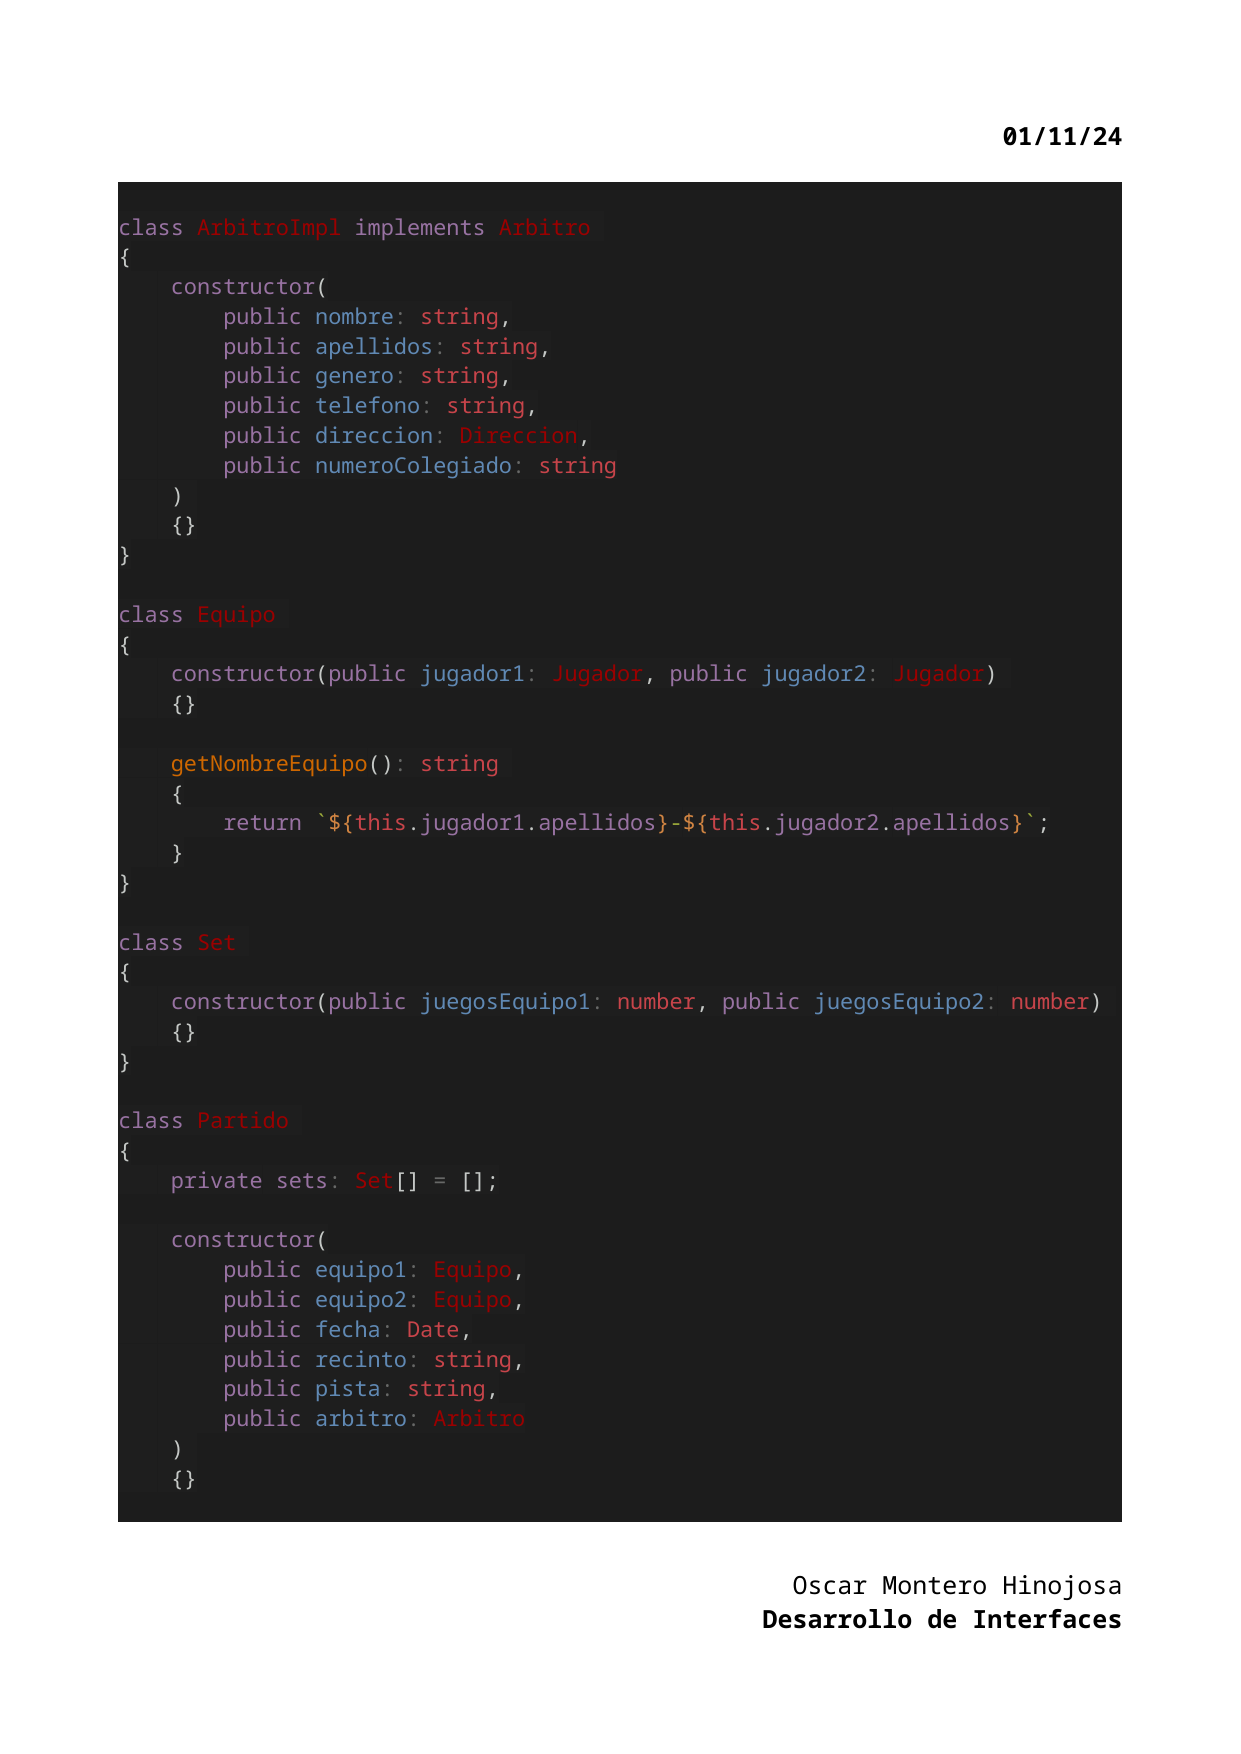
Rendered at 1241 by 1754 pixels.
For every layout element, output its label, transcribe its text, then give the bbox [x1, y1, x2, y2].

text getNombreEquipo(): string [118, 748, 1122, 777]
text public fecha: Date, [118, 1314, 1122, 1343]
text } [118, 867, 1122, 897]
text class ArbitroImpl implements Arbitro [118, 211, 1122, 241]
text {} [118, 688, 1122, 718]
text public genero: string, [118, 360, 1122, 390]
text public arbitro: Arbitro [118, 1403, 1122, 1433]
text ) [118, 1433, 1122, 1463]
text return `${this.jugador1.apellidos}-${this.jugador2.apellidos}`; [118, 807, 1122, 837]
text { [118, 241, 1122, 271]
text private sets: Set[] = []; [118, 1165, 1122, 1194]
text public equipo1: Equipo, [118, 1254, 1122, 1284]
text constructor( [118, 1224, 1122, 1254]
text public telefono: string, [118, 390, 1122, 420]
text class Partido [118, 1105, 1122, 1135]
text public numeroColegiado: string [118, 450, 1122, 479]
text {} [118, 1463, 1122, 1492]
text class Set [118, 926, 1122, 956]
text public recinto: string, [118, 1343, 1122, 1373]
text { [118, 956, 1122, 986]
text ) [118, 479, 1122, 509]
text { [118, 777, 1122, 807]
text constructor(public juegosEquipo1: number, public juegosEquipo2: number) [118, 986, 1122, 1016]
text constructor(public jugador1: Jugador, public jugador2: Jugador) [118, 658, 1122, 688]
text { [118, 1135, 1122, 1165]
text constructor( [118, 271, 1122, 301]
text {} [118, 509, 1122, 539]
text public direccion: Direccion, [118, 420, 1122, 450]
text } [118, 539, 1122, 569]
text public equipo2: Equipo, [118, 1284, 1122, 1314]
text public nombre: string, [118, 301, 1122, 331]
text class Equipo [118, 599, 1122, 628]
text public pista: string, [118, 1373, 1122, 1403]
text } [118, 1046, 1122, 1075]
text {} [118, 1016, 1122, 1046]
text public apellidos: string, [118, 331, 1122, 360]
text { [118, 628, 1122, 658]
text } [118, 837, 1122, 867]
